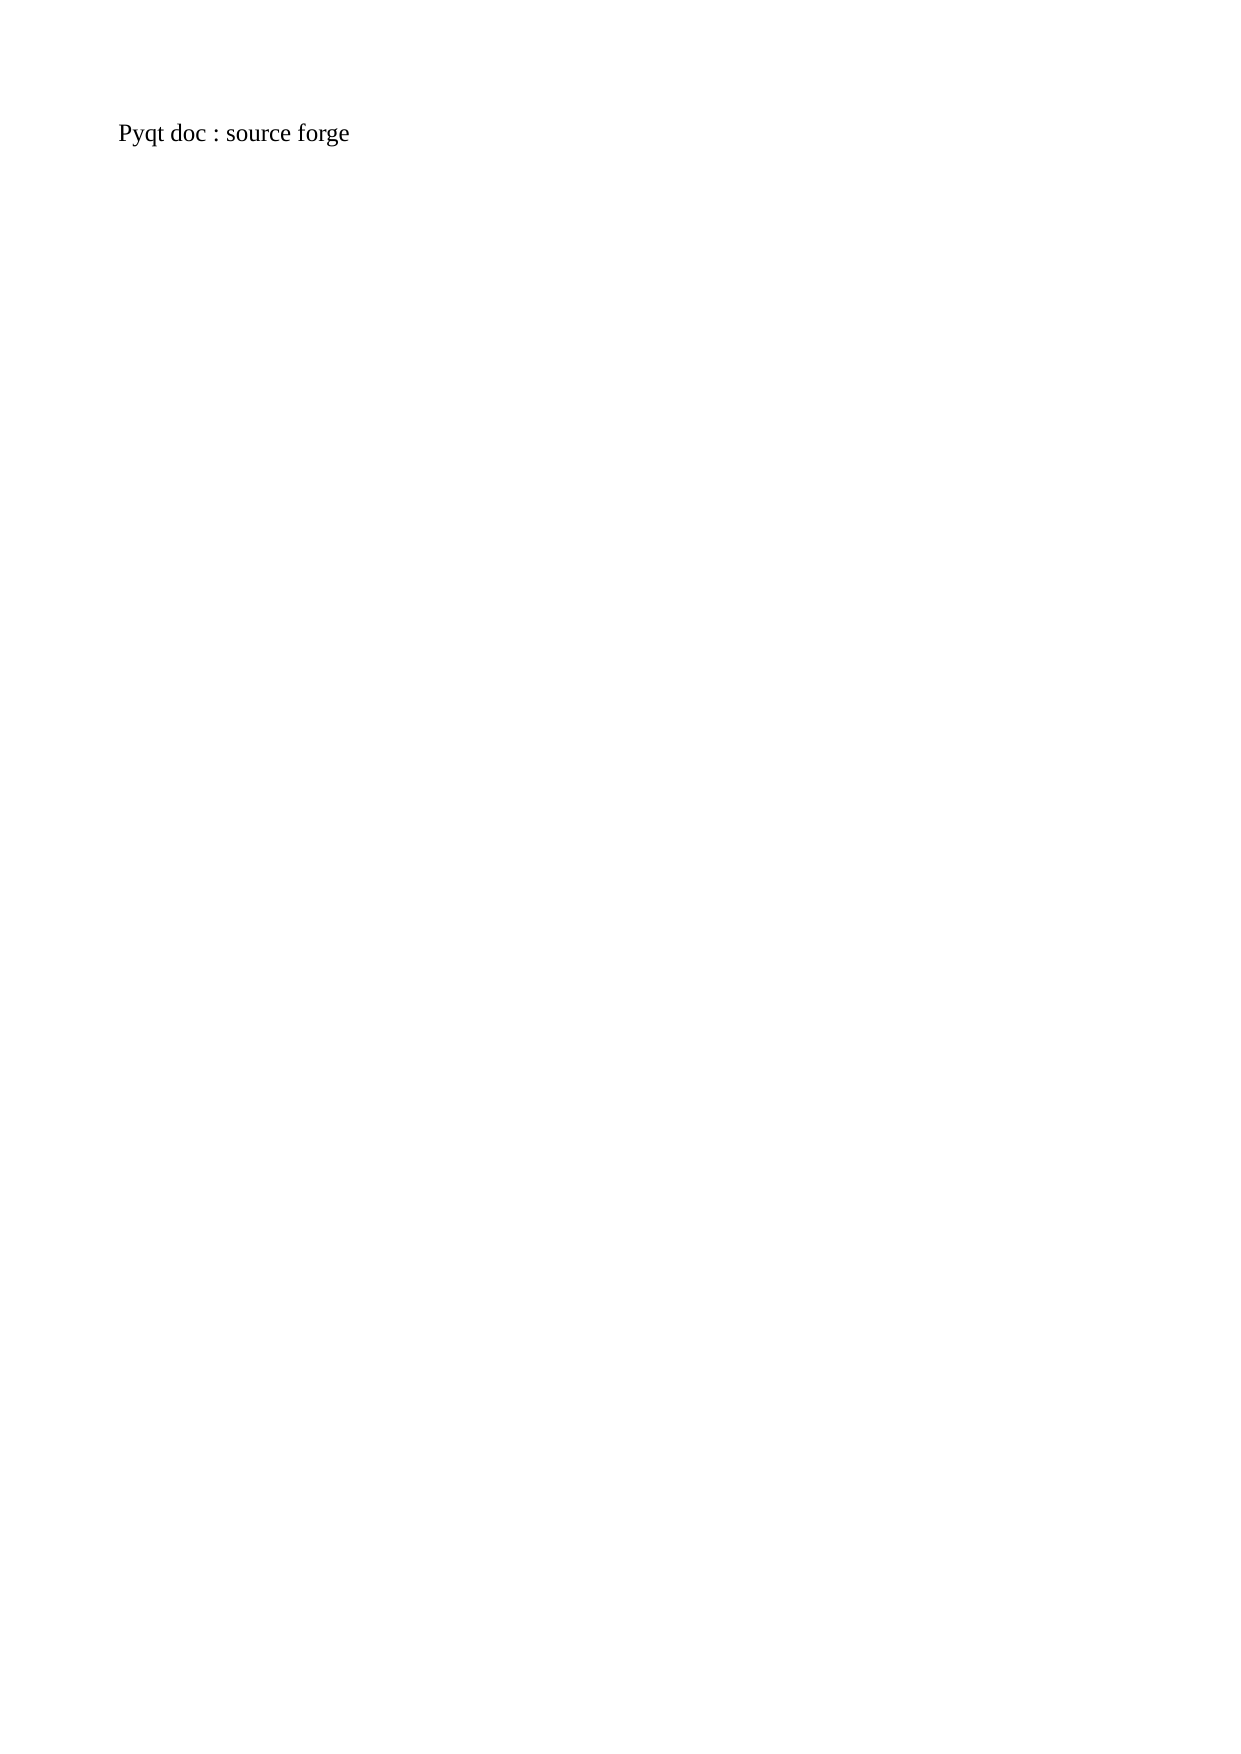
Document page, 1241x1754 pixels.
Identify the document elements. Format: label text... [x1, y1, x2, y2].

text Pyqt doc : source forge [118, 118, 1122, 147]
